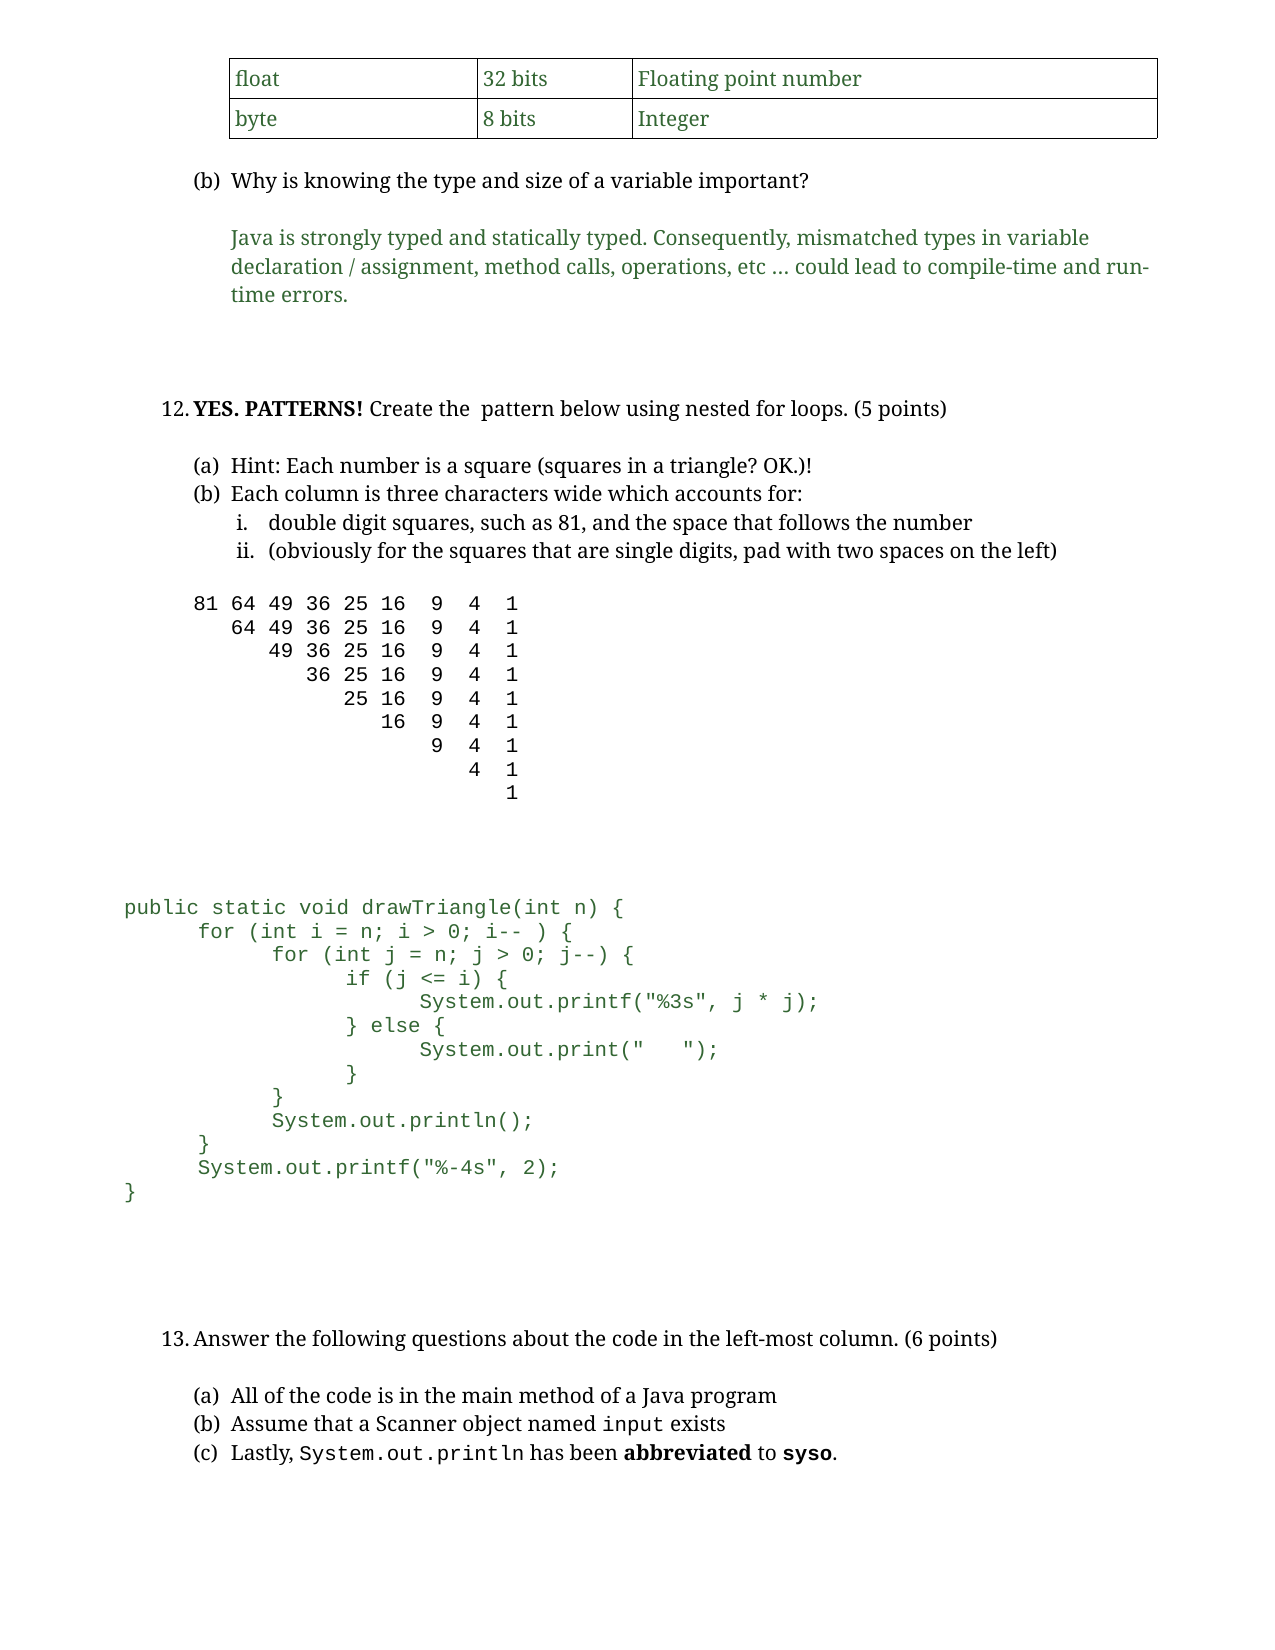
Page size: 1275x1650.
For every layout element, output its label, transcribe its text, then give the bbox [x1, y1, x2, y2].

list 4 1 [156, 759, 1157, 782]
list Each column is three characters wide which accounts for: [193, 479, 1157, 508]
list 49 36 25 16 9 4 1 [156, 640, 1157, 664]
list 16 9 4 1 [156, 711, 1157, 735]
table_cell Integer [633, 99, 1157, 138]
table_header public static void drawTriangle(int n) { for (int i = n; i > 0; i-- ) { for (int j = n; j > 0; j--) { if (j <= i) { System.out.printf("%3s", j * j); } else { System.out.print(" "); } } System.out.println(); } System.out.printf("%-4s", 2); } [118, 891, 1157, 1210]
list 9 4 1 [156, 735, 1157, 759]
list Assume that a Scanner object named input exists [193, 1409, 1157, 1438]
list 36 25 16 9 4 1 [156, 664, 1157, 688]
list double digit squares, such as 81, and the space that follows the number [231, 508, 1157, 536]
table_cell 8 bits [478, 99, 632, 138]
table_cell Floating point number [633, 59, 1157, 98]
list Answer the following questions about the code in the left-most column. (6 points) [156, 1324, 1157, 1381]
list Hint: Each number is a square (squares in a triangle? OK.)! [193, 451, 1157, 479]
table_cell byte [230, 99, 477, 138]
list All of the code is in the main method of a Java program [193, 1381, 1157, 1409]
list YES. PATTERNS! Create the pattern below using nested for loops. (5 points) [156, 394, 1157, 451]
list 25 16 9 4 1 [156, 688, 1157, 711]
list (obviously for the squares that are single digits, pad with two spaces on the left) [231, 536, 1157, 565]
list Why is knowing the type and size of a variable important? Java is strongly typed and statically typed. Consequently, mismatched types in variable declaration / assignment, method calls, operations, etc … could lead to compile-time and run-time errors. [193, 167, 1157, 394]
list 64 49 36 25 16 9 4 1 [156, 617, 1157, 640]
list 81 64 49 36 25 16 9 4 1 [156, 565, 1157, 617]
table_cell float [230, 59, 477, 98]
list Lastly, System.out.println has been abbreviated to syso. [193, 1438, 1157, 1495]
table_cell 32 bits [478, 59, 632, 98]
list 1 [156, 782, 1157, 891]
